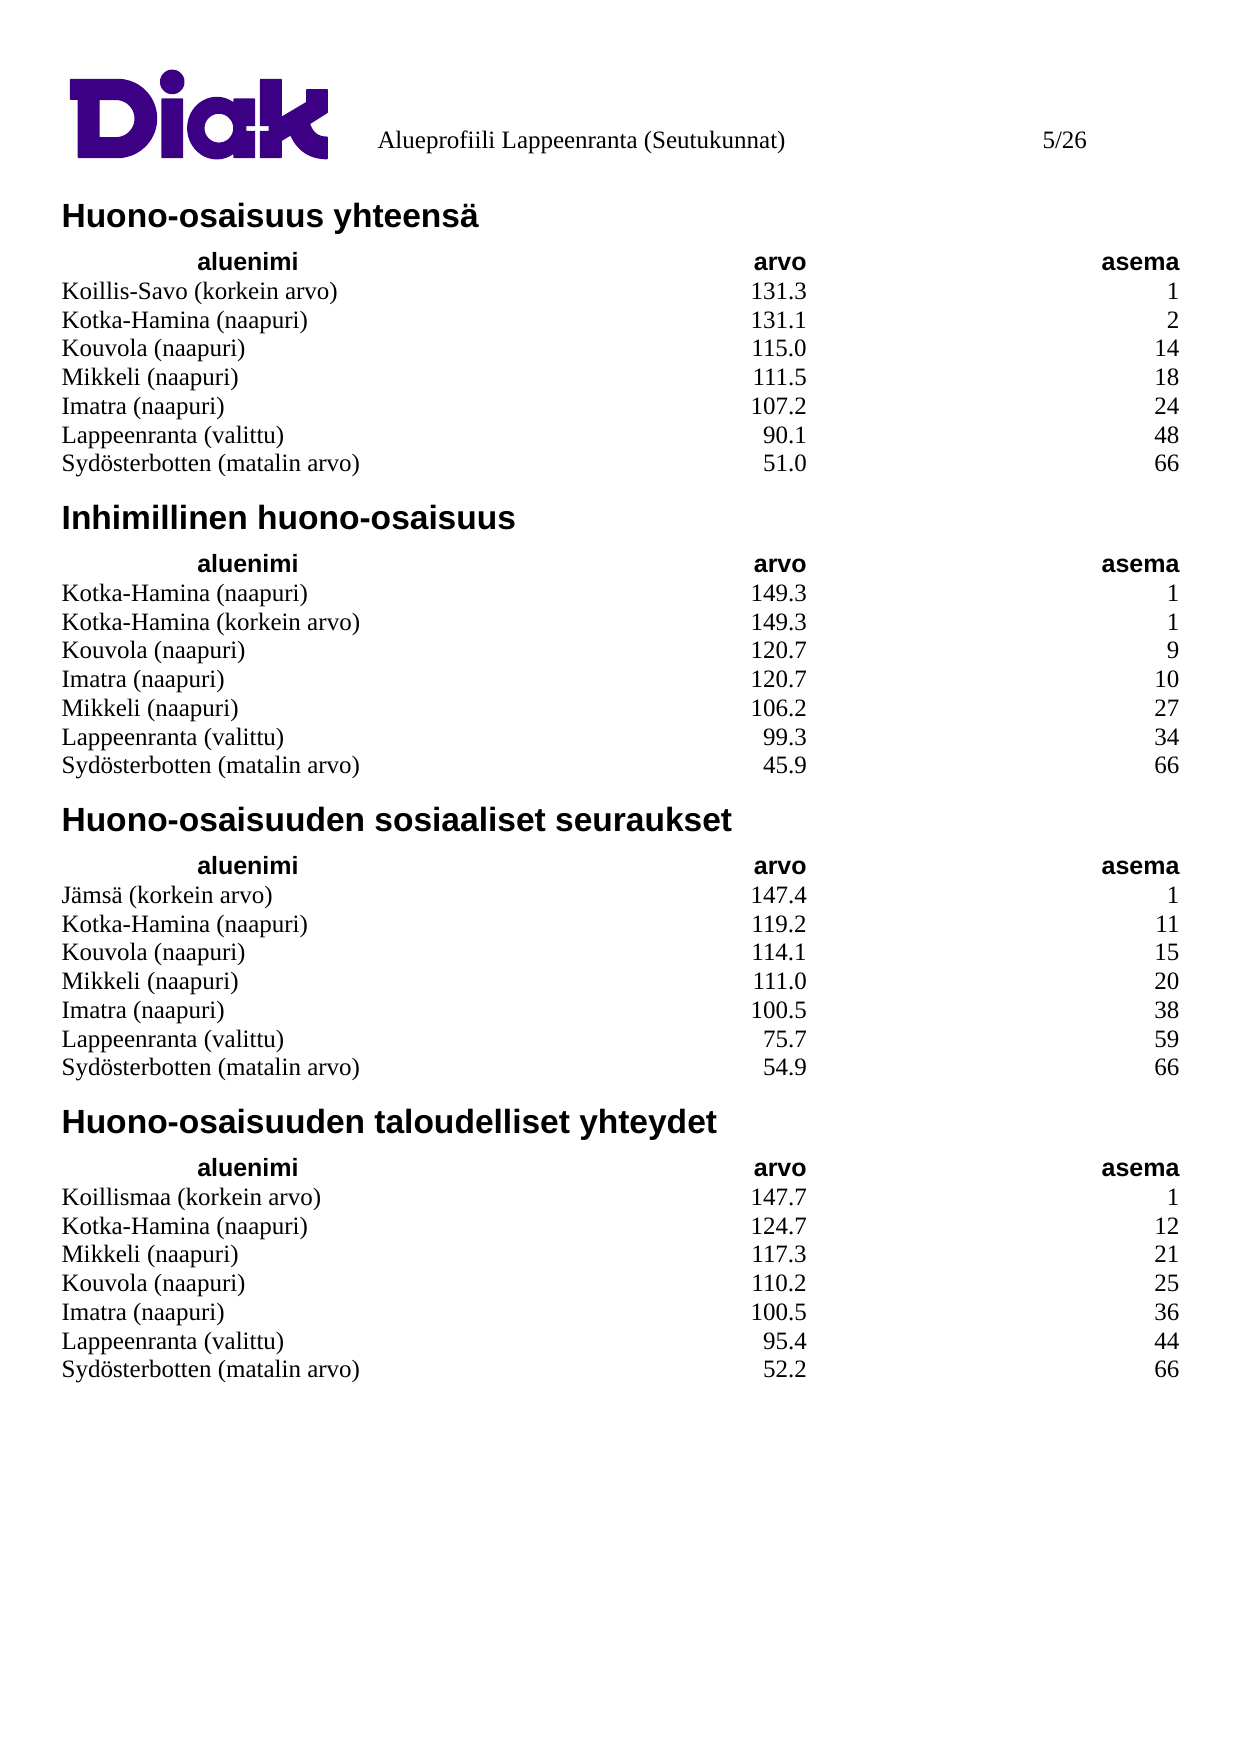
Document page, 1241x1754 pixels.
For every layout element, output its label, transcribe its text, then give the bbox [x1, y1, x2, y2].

table_cell Kotka-Hamina (naapuri) [61, 909, 434, 937]
table_cell Mikkeli (naapuri) [61, 362, 434, 391]
table_cell Sydösterbotten (matalin arvo) [61, 1053, 434, 1081]
table_cell 66 [806, 449, 1179, 477]
table_cell 131.3 [434, 276, 806, 305]
table_cell Kouvola (naapuri) [61, 334, 434, 362]
table_cell Imatra (naapuri) [61, 664, 434, 693]
table_cell 147.7 [434, 1182, 806, 1211]
table_cell 1 [806, 578, 1179, 607]
table_cell Lappeenranta (valittu) [61, 420, 434, 448]
table_cell 9 [806, 636, 1179, 664]
table_cell 38 [806, 995, 1179, 1024]
table_header arvo [434, 851, 806, 880]
table_cell Imatra (naapuri) [61, 995, 434, 1024]
table_cell Kotka-Hamina (naapuri) [61, 578, 434, 607]
table_header aluenimi [61, 549, 434, 578]
table_cell 107.2 [434, 391, 806, 420]
table_cell Lappeenranta (valittu) [61, 1326, 434, 1354]
table_cell Koillis-Savo (korkein arvo) [61, 276, 434, 305]
table_cell 106.2 [434, 693, 806, 722]
table_cell 95.4 [434, 1326, 806, 1354]
table_cell 45.9 [434, 751, 806, 779]
table_cell 115.0 [434, 334, 806, 362]
table_cell 120.7 [434, 664, 806, 693]
table_cell Kotka-Hamina (naapuri) [61, 305, 434, 333]
table_cell 52.2 [434, 1355, 806, 1383]
table_header arvo [434, 1153, 806, 1182]
table_cell Kotka-Hamina (naapuri) [61, 1211, 434, 1239]
table_cell 25 [806, 1268, 1179, 1297]
table_cell 66 [806, 751, 1179, 779]
table_cell 131.1 [434, 305, 806, 333]
table_cell 1 [806, 1182, 1179, 1211]
table_cell Mikkeli (naapuri) [61, 966, 434, 995]
table_cell Jämsä (korkein arvo) [61, 880, 434, 909]
table_cell 100.5 [434, 995, 806, 1024]
table_cell Sydösterbotten (matalin arvo) [61, 751, 434, 779]
subtitle Huono-osaisuuden taloudelliset yhteydet [61, 1102, 1179, 1141]
table_cell 15 [806, 938, 1179, 966]
table_cell Sydösterbotten (matalin arvo) [61, 1355, 434, 1383]
table_cell 1 [806, 880, 1179, 909]
table_cell 51.0 [434, 449, 806, 477]
table_cell 99.3 [434, 722, 806, 751]
table_cell Mikkeli (naapuri) [61, 1240, 434, 1268]
table_cell Lappeenranta (valittu) [61, 722, 434, 751]
subtitle Huono-osaisuuden sosiaaliset seuraukset [61, 800, 1179, 839]
table_cell 117.3 [434, 1240, 806, 1268]
table_cell 124.7 [434, 1211, 806, 1239]
subtitle Inhimillinen huono-osaisuus [61, 498, 1179, 537]
table_cell Kouvola (naapuri) [61, 636, 434, 664]
table_cell 27 [806, 693, 1179, 722]
table_cell 111.5 [434, 362, 806, 391]
table_header aluenimi [61, 247, 434, 276]
table_header asema [806, 1153, 1179, 1182]
table_cell 1 [806, 607, 1179, 636]
table_cell 119.2 [434, 909, 806, 937]
table_cell 1 [806, 276, 1179, 305]
table_cell 149.3 [434, 607, 806, 636]
table_cell 48 [806, 420, 1179, 448]
table_cell 44 [806, 1326, 1179, 1354]
table_cell Mikkeli (naapuri) [61, 693, 434, 722]
table_cell 20 [806, 966, 1179, 995]
table_cell 114.1 [434, 938, 806, 966]
table_cell Lappeenranta (valittu) [61, 1024, 434, 1052]
table_header arvo [434, 247, 806, 276]
table_cell 24 [806, 391, 1179, 420]
table_cell 120.7 [434, 636, 806, 664]
table_cell 21 [806, 1240, 1179, 1268]
table_cell 111.0 [434, 966, 806, 995]
table_cell 66 [806, 1053, 1179, 1081]
table_cell 90.1 [434, 420, 806, 448]
table_cell 34 [806, 722, 1179, 751]
table_cell 10 [806, 664, 1179, 693]
table_cell Kouvola (naapuri) [61, 938, 434, 966]
table_cell 12 [806, 1211, 1179, 1239]
table_header asema [806, 549, 1179, 578]
table_cell 11 [806, 909, 1179, 937]
table_cell 2 [806, 305, 1179, 333]
table_header asema [806, 851, 1179, 880]
table_header arvo [434, 549, 806, 578]
table_cell 14 [806, 334, 1179, 362]
table_cell 110.2 [434, 1268, 806, 1297]
table_cell 149.3 [434, 578, 806, 607]
table_cell 100.5 [434, 1297, 806, 1326]
table_cell Imatra (naapuri) [61, 1297, 434, 1326]
table_cell Imatra (naapuri) [61, 391, 434, 420]
table_cell 75.7 [434, 1024, 806, 1052]
table_cell 54.9 [434, 1053, 806, 1081]
table_header aluenimi [61, 1153, 434, 1182]
table_cell Kouvola (naapuri) [61, 1268, 434, 1297]
table_header aluenimi [61, 851, 434, 880]
table_cell Kotka-Hamina (korkein arvo) [61, 607, 434, 636]
table_cell 59 [806, 1024, 1179, 1052]
table_cell Sydösterbotten (matalin arvo) [61, 449, 434, 477]
table_cell 18 [806, 362, 1179, 391]
table_cell 147.4 [434, 880, 806, 909]
table_cell 36 [806, 1297, 1179, 1326]
table_header asema [806, 247, 1179, 276]
table_cell Koillismaa (korkein arvo) [61, 1182, 434, 1211]
subtitle Huono-osaisuus yhteensä [61, 196, 1179, 235]
table_cell 66 [806, 1355, 1179, 1383]
